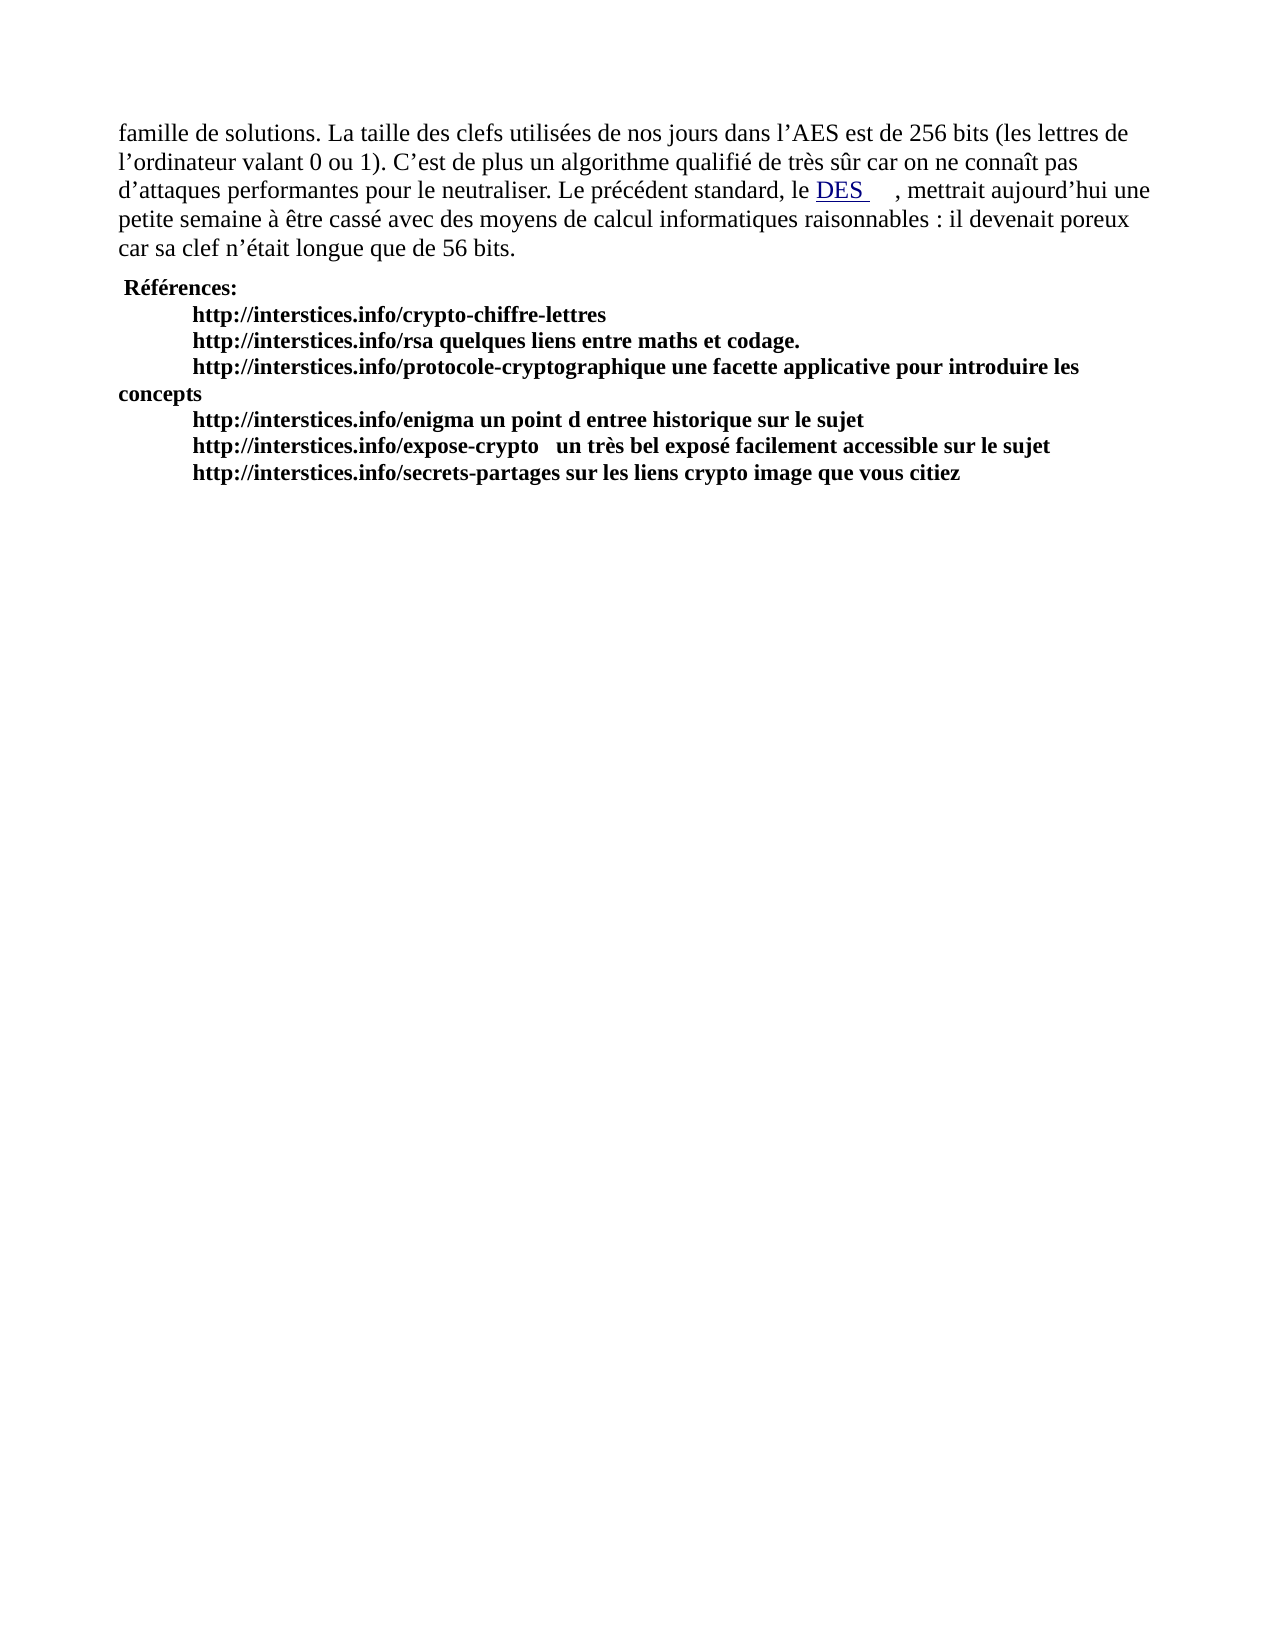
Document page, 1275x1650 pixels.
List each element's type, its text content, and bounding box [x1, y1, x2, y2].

text http://interstices.info/secrets-partages sur les liens crypto image que vous citiez [118, 459, 1157, 485]
text http://interstices.info/enigma un point d entree historique sur le sujet [118, 406, 1157, 432]
text http://interstices.info/rsa quelques liens entre maths et codage. [118, 327, 1157, 353]
text http://interstices.info/expose-crypto un très bel exposé facilement accessible sur le sujet [118, 432, 1157, 459]
text http://interstices.info/crypto-chiffre-lettres [118, 301, 1157, 327]
text Références: [118, 274, 1157, 301]
text http://interstices.info/protocole-cryptographique une facette applicative pour introduire les concepts [118, 353, 1157, 406]
text famille de solutions. La taille des clefs utilisées de nos jours dans l’AES est de 256 bits (les lettres de l’ordinateur valant 0 ou 1). C’est de plus un algorithme qualifié de très sûr car on ne connaît pas d’attaques performantes pour le neutraliser. Le précédent standard, le DES , mettrait aujourd’hui une petite semaine à être cassé avec des moyens de calcul informatiques raisonnables : il devenait poreux car sa clef n’était longue que de 56 bits. [118, 118, 1157, 262]
